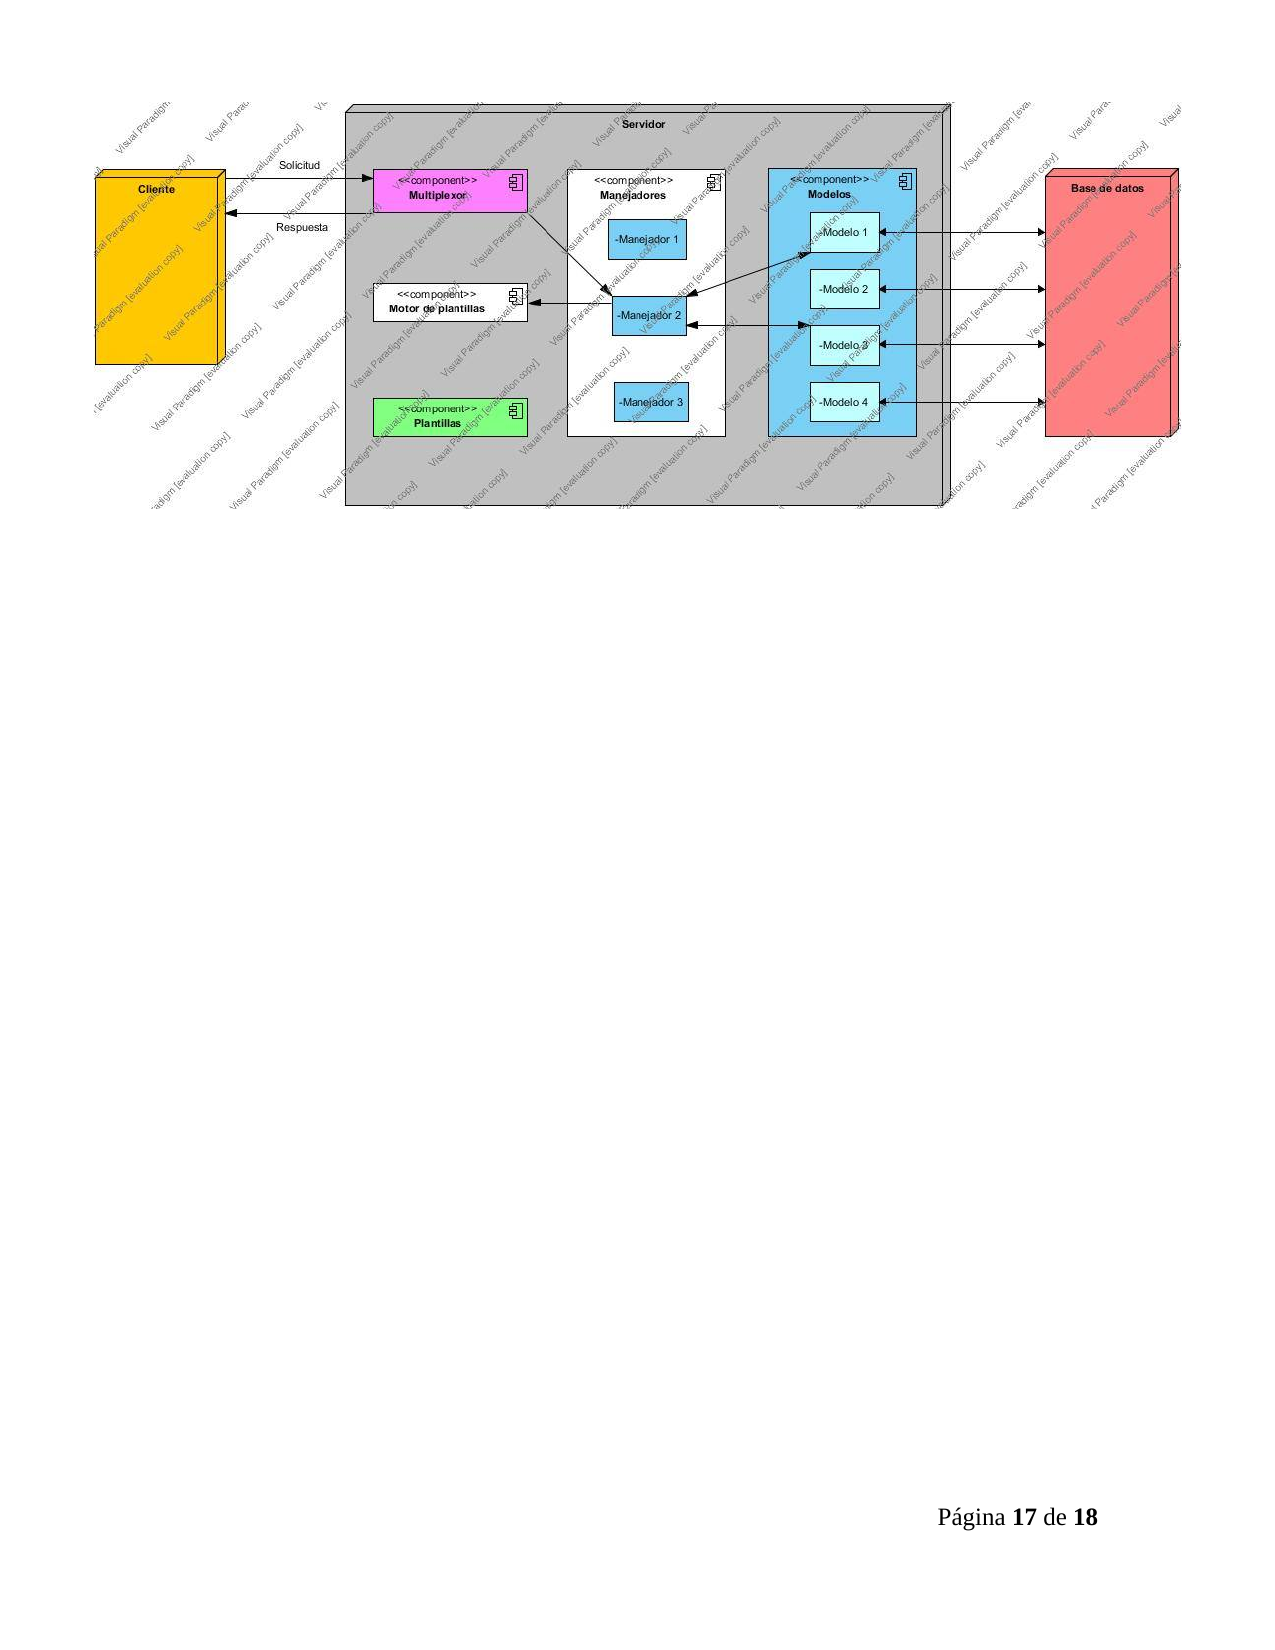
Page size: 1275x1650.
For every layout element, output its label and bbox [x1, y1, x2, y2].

picture [93, 102, 1182, 509]
